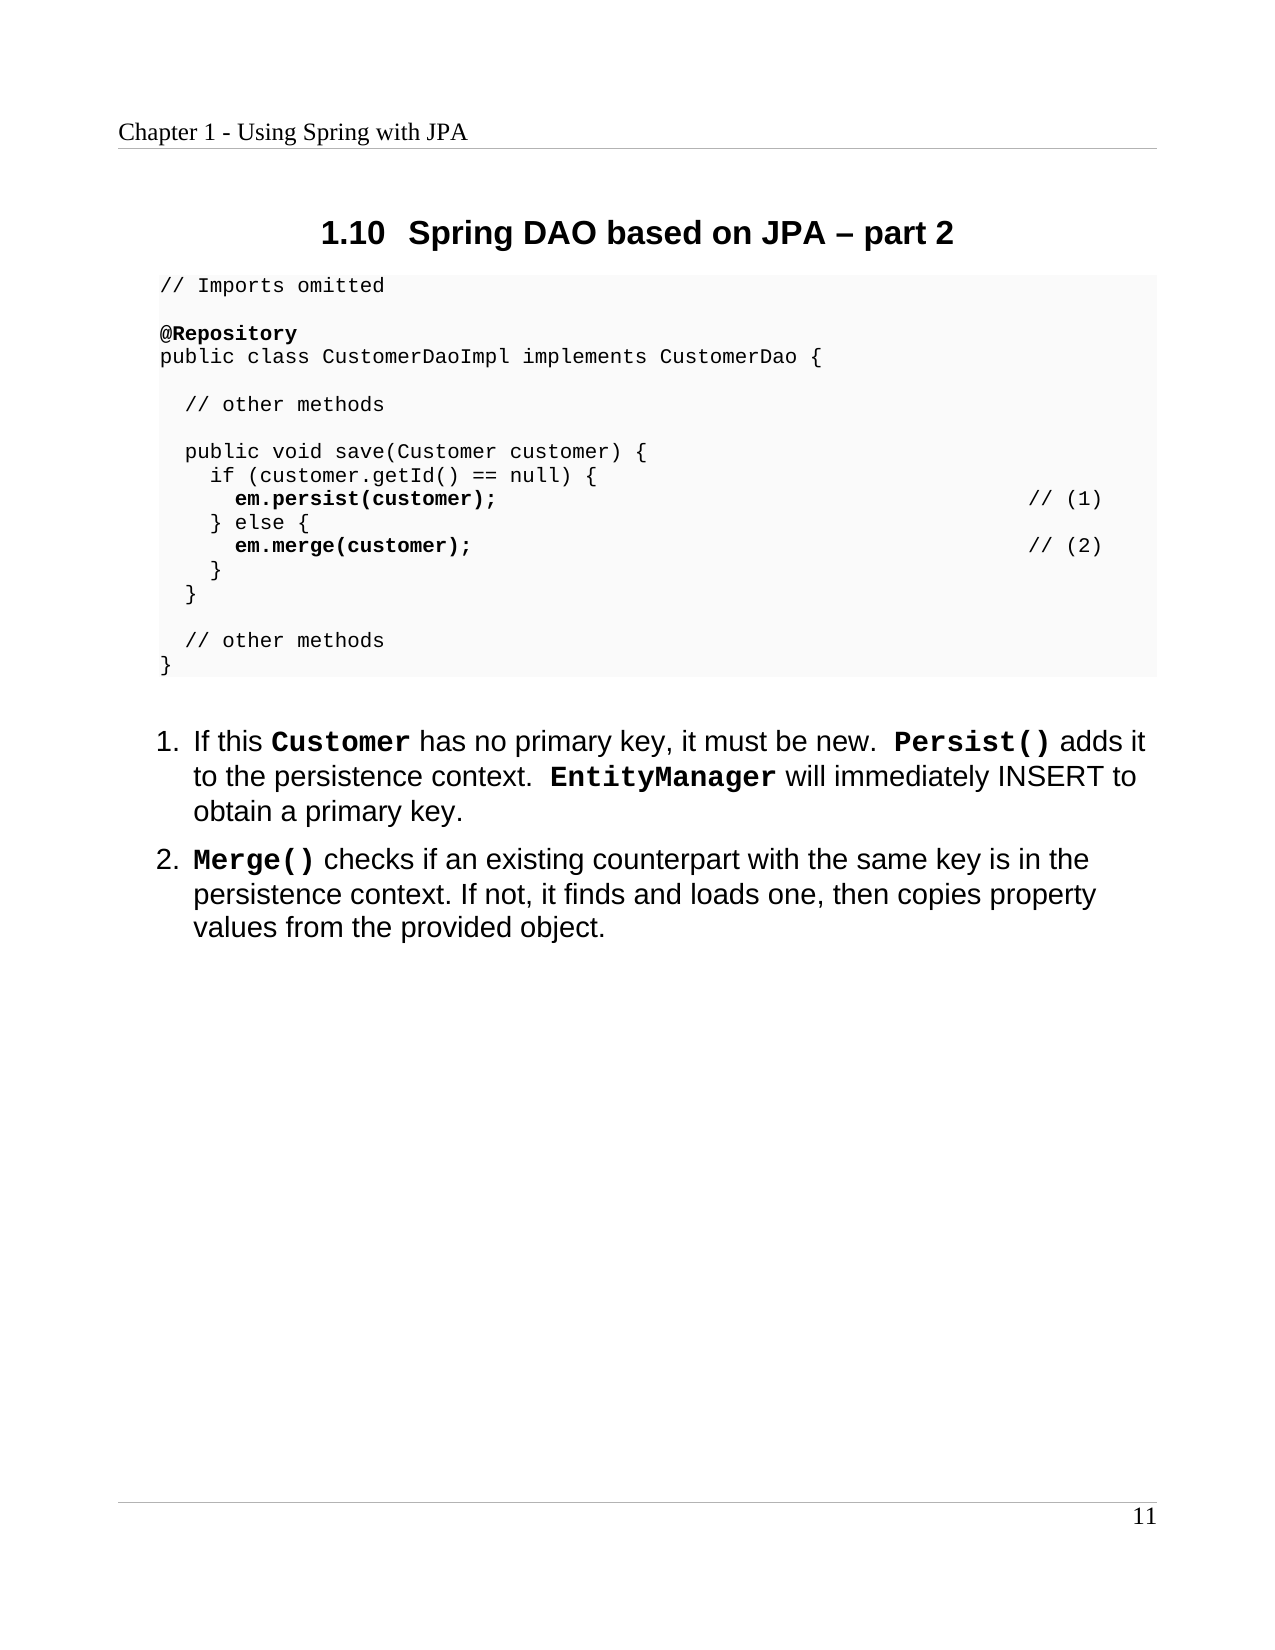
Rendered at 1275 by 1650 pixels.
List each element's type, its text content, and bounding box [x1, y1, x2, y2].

text public class CustomerDaoImpl implements CustomerDao { [159, 346, 1157, 370]
text public void save(Customer customer) { [159, 441, 1157, 464]
list Merge() checks if an existing counterpart with the same key is in the persistence context. If not, it finds and loads one, then copies property values from the provided object. [156, 843, 1157, 943]
list If this Customer has no primary key, it must be new. Persist() adds it to the persistence context. EntityManager will immediately INSERT to obtain a primary key. [156, 725, 1157, 828]
text // Imports omitted [159, 275, 1157, 299]
text em.merge(customer); // (2) [159, 536, 1157, 559]
text } [159, 583, 1157, 606]
subtitle Spring DAO based on JPA – part 2 [118, 214, 1157, 251]
text @Repository [159, 323, 1157, 346]
text // other methods [159, 394, 1157, 417]
text } [159, 654, 1157, 677]
text } [159, 559, 1157, 583]
text if (customer.getId() == null) { [159, 464, 1157, 488]
text em.persist(customer); // (1) [159, 488, 1157, 512]
text } else { [159, 512, 1157, 536]
text // other methods [159, 630, 1157, 654]
